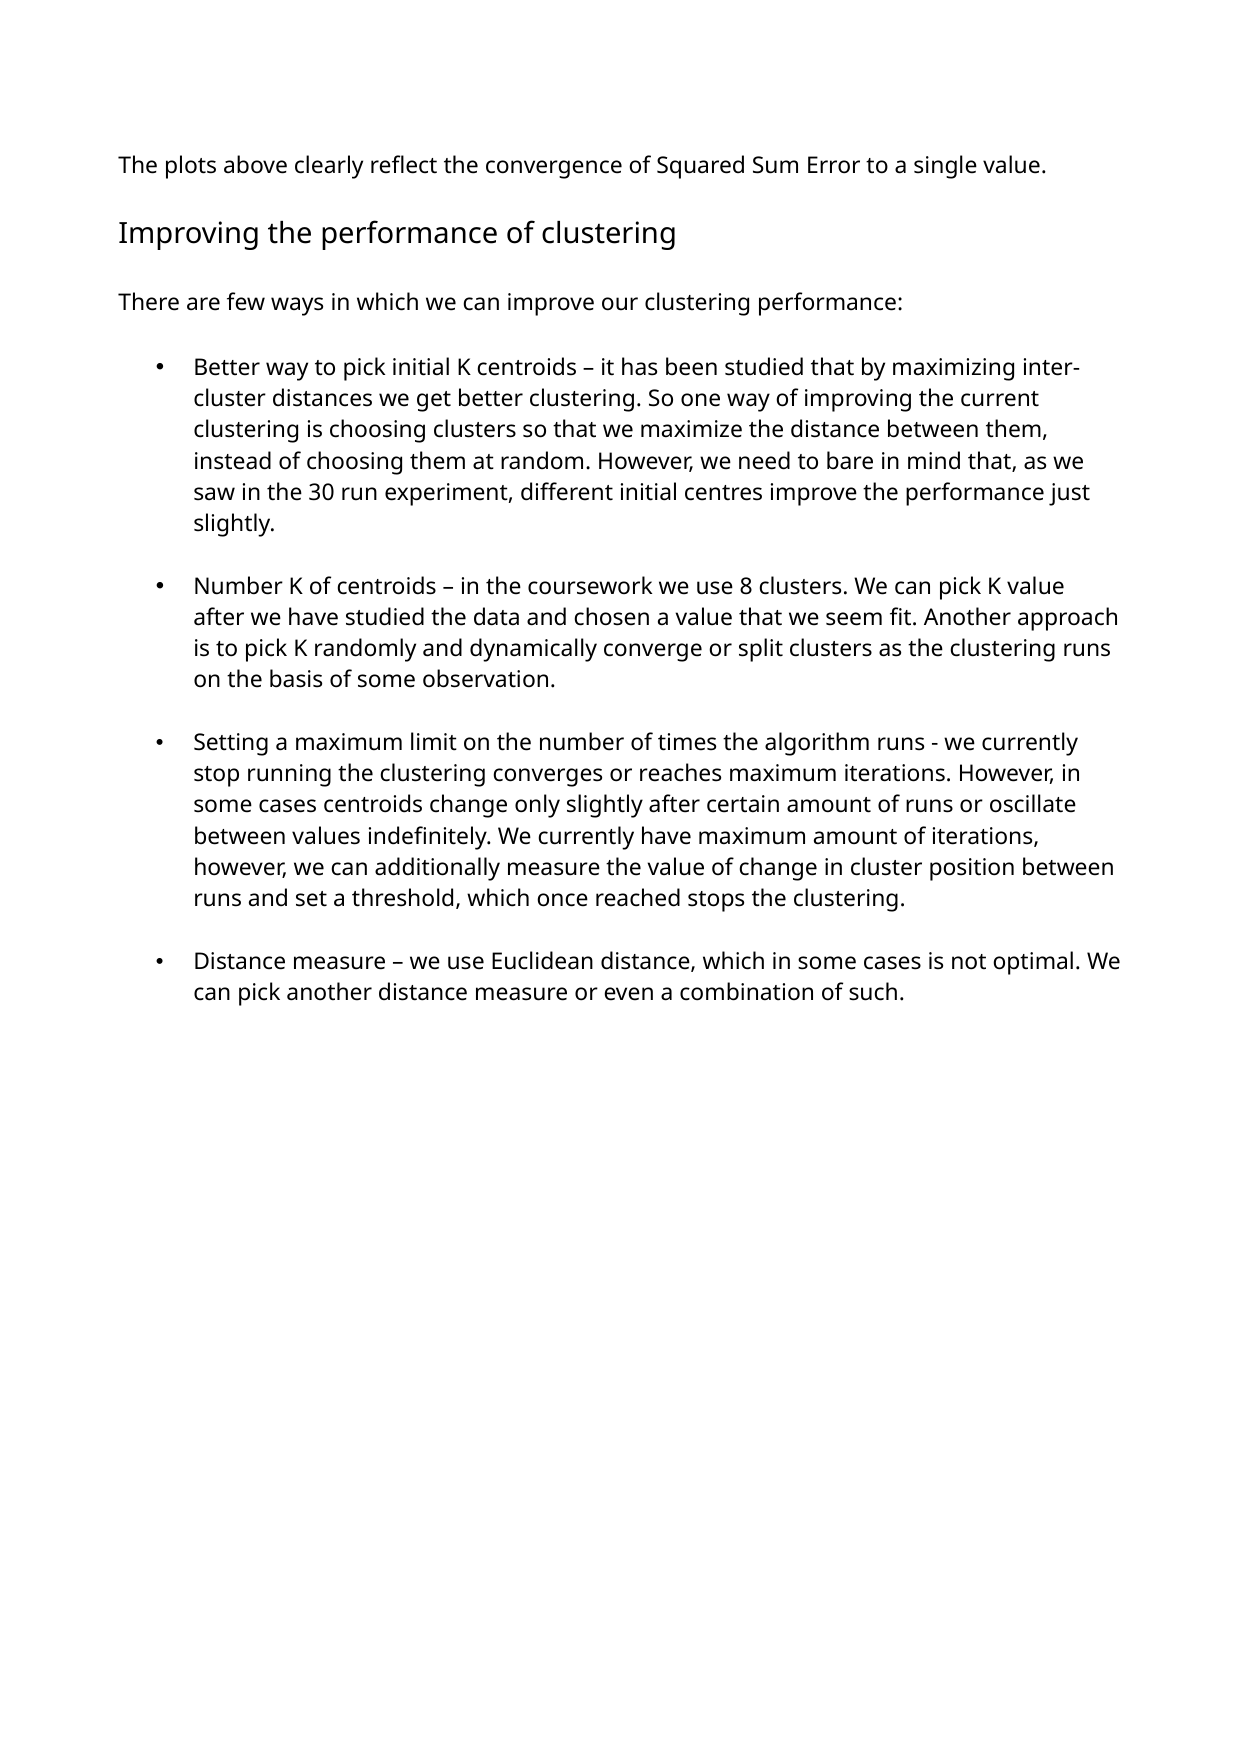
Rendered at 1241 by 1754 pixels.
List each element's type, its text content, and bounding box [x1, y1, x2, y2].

text The plots above clearly reflect the convergence of Squared Sum Error to a single value. [118, 149, 1122, 181]
list Setting a maximum limit on the number of times the algorithm runs - we currently stop running the clustering converges or reaches maximum iterations. However, in some cases centroids change only slightly after certain amount of runs or oscillate between values indefinitely. We currently have maximum amount of iterations, however, we can additionally measure the value of change in cluster position between runs and set a threshold, which once reached stops the clustering. [156, 726, 1122, 913]
text There are few ways in which we can improve our clustering performance: [118, 286, 1122, 317]
list Number K of centroids – in the coursework we use 8 clusters. We can pick K value after we have studied the data and chosen a value that we seem fit. Another approach is to pick K randomly and dynamically converge or split clusters as the clustering runs on the basis of some observation. [156, 570, 1122, 695]
list Distance measure – we use Euclidean distance, which in some cases is not optimal. We can pick another distance measure or even a combination of such. [156, 945, 1122, 1007]
text Improving the performance of clustering [118, 212, 1122, 252]
list Better way to pick initial K centroids – it has been studied that by maximizing inter-cluster distances we get better clustering. So one way of improving the current clustering is choosing clusters so that we maximize the distance between them, instead of choosing them at random. However, we need to bare in mind that, as we saw in the 30 run experiment, different initial centres improve the performance just slightly. [156, 351, 1122, 538]
